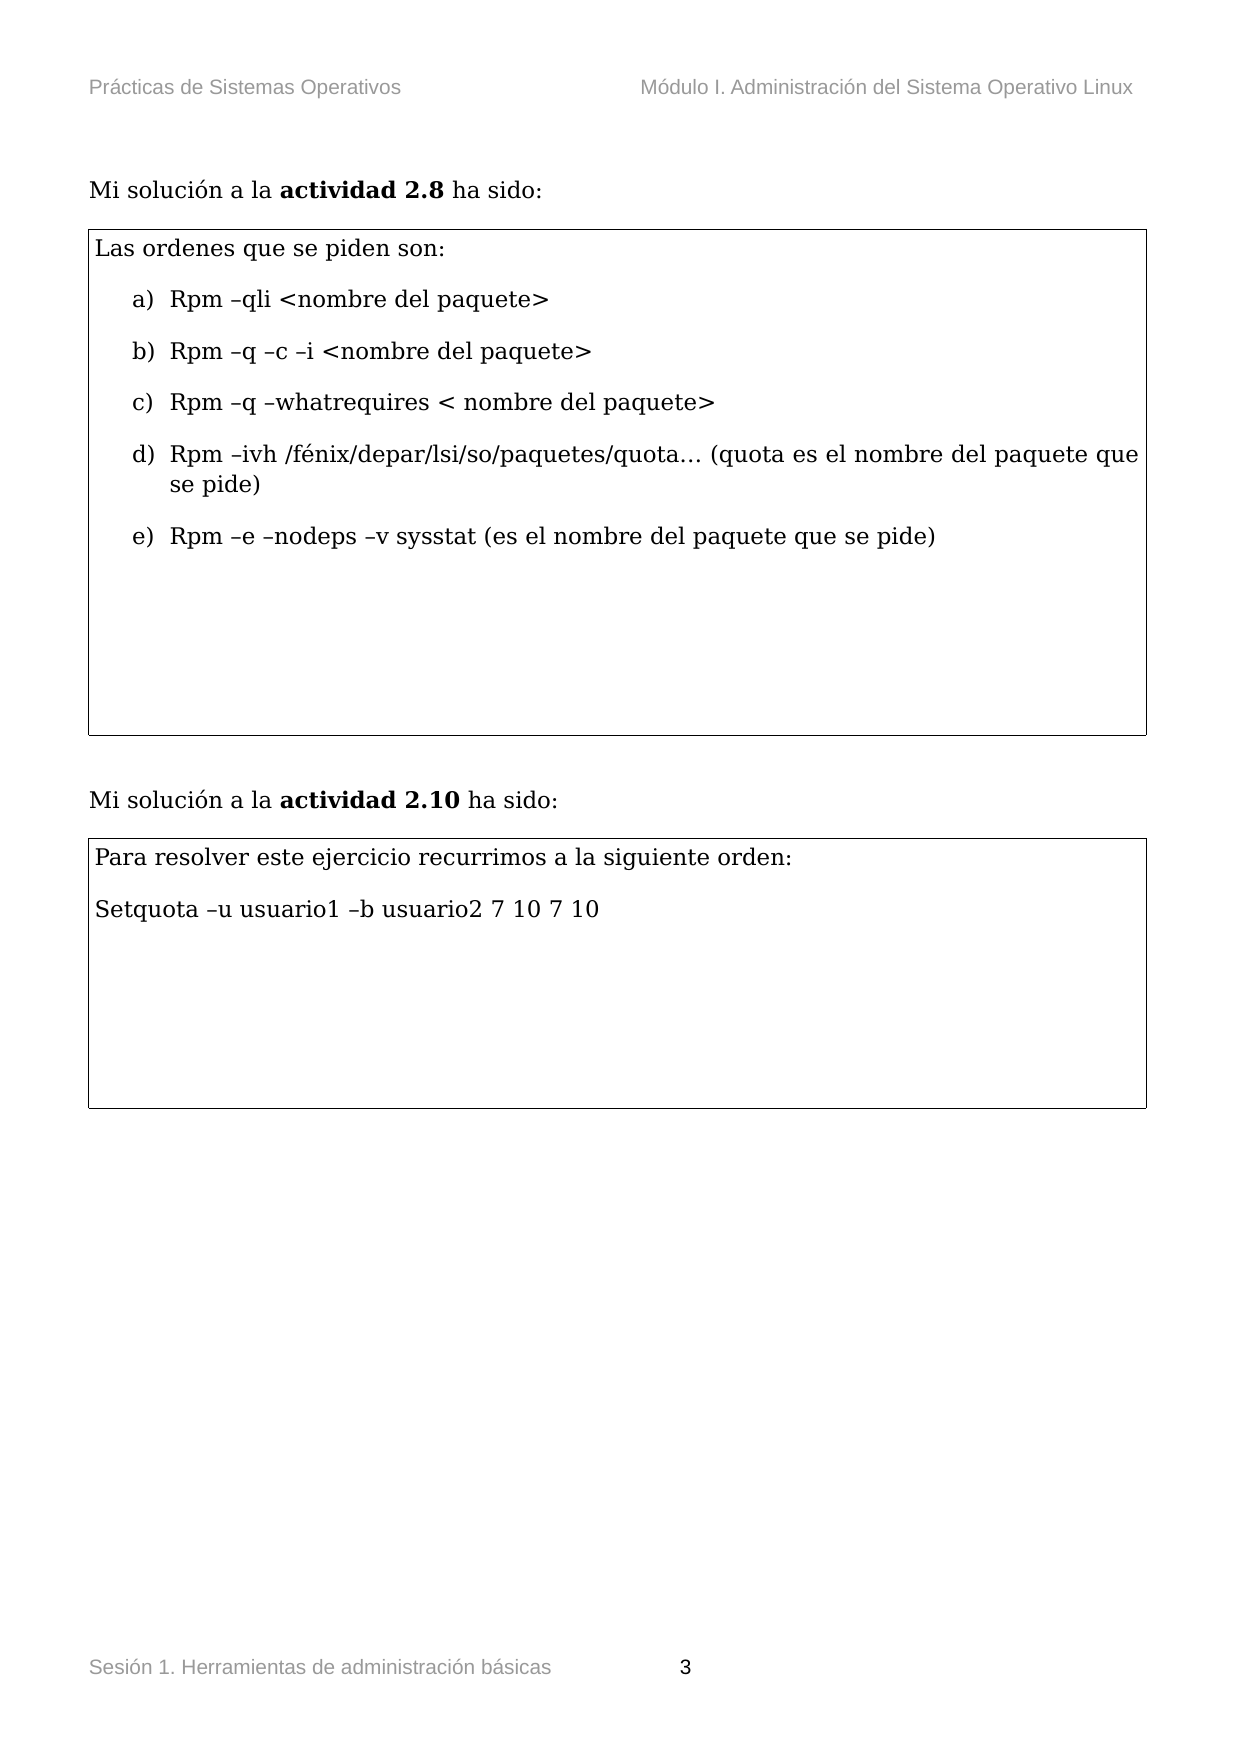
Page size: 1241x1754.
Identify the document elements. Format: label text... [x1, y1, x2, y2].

text Mi solución a la actividad 2.8 ha sido: [89, 177, 1146, 204]
text Mi solución a la actividad 2.10 ha sido: [89, 786, 1146, 813]
table_header Para resolver este ejercicio recurrimos a la siguiente orden: Setquota –u usuario1 –b usuario2 7 10 7 10 [89, 839, 1146, 1107]
table_header Las ordenes que se piden son: Rpm –qli <nombre del paquete> Rpm –q –c –i <nombre del paquete> Rpm –q –whatrequires < nombre del paquete> Rpm –ivh /fénix/depar/lsi/so/paquetes/quota… (quota es el nombre del paquete que se pide) Rpm –e –nodeps –v sysstat (es el nombre del paquete que se pide) [89, 230, 1146, 734]
